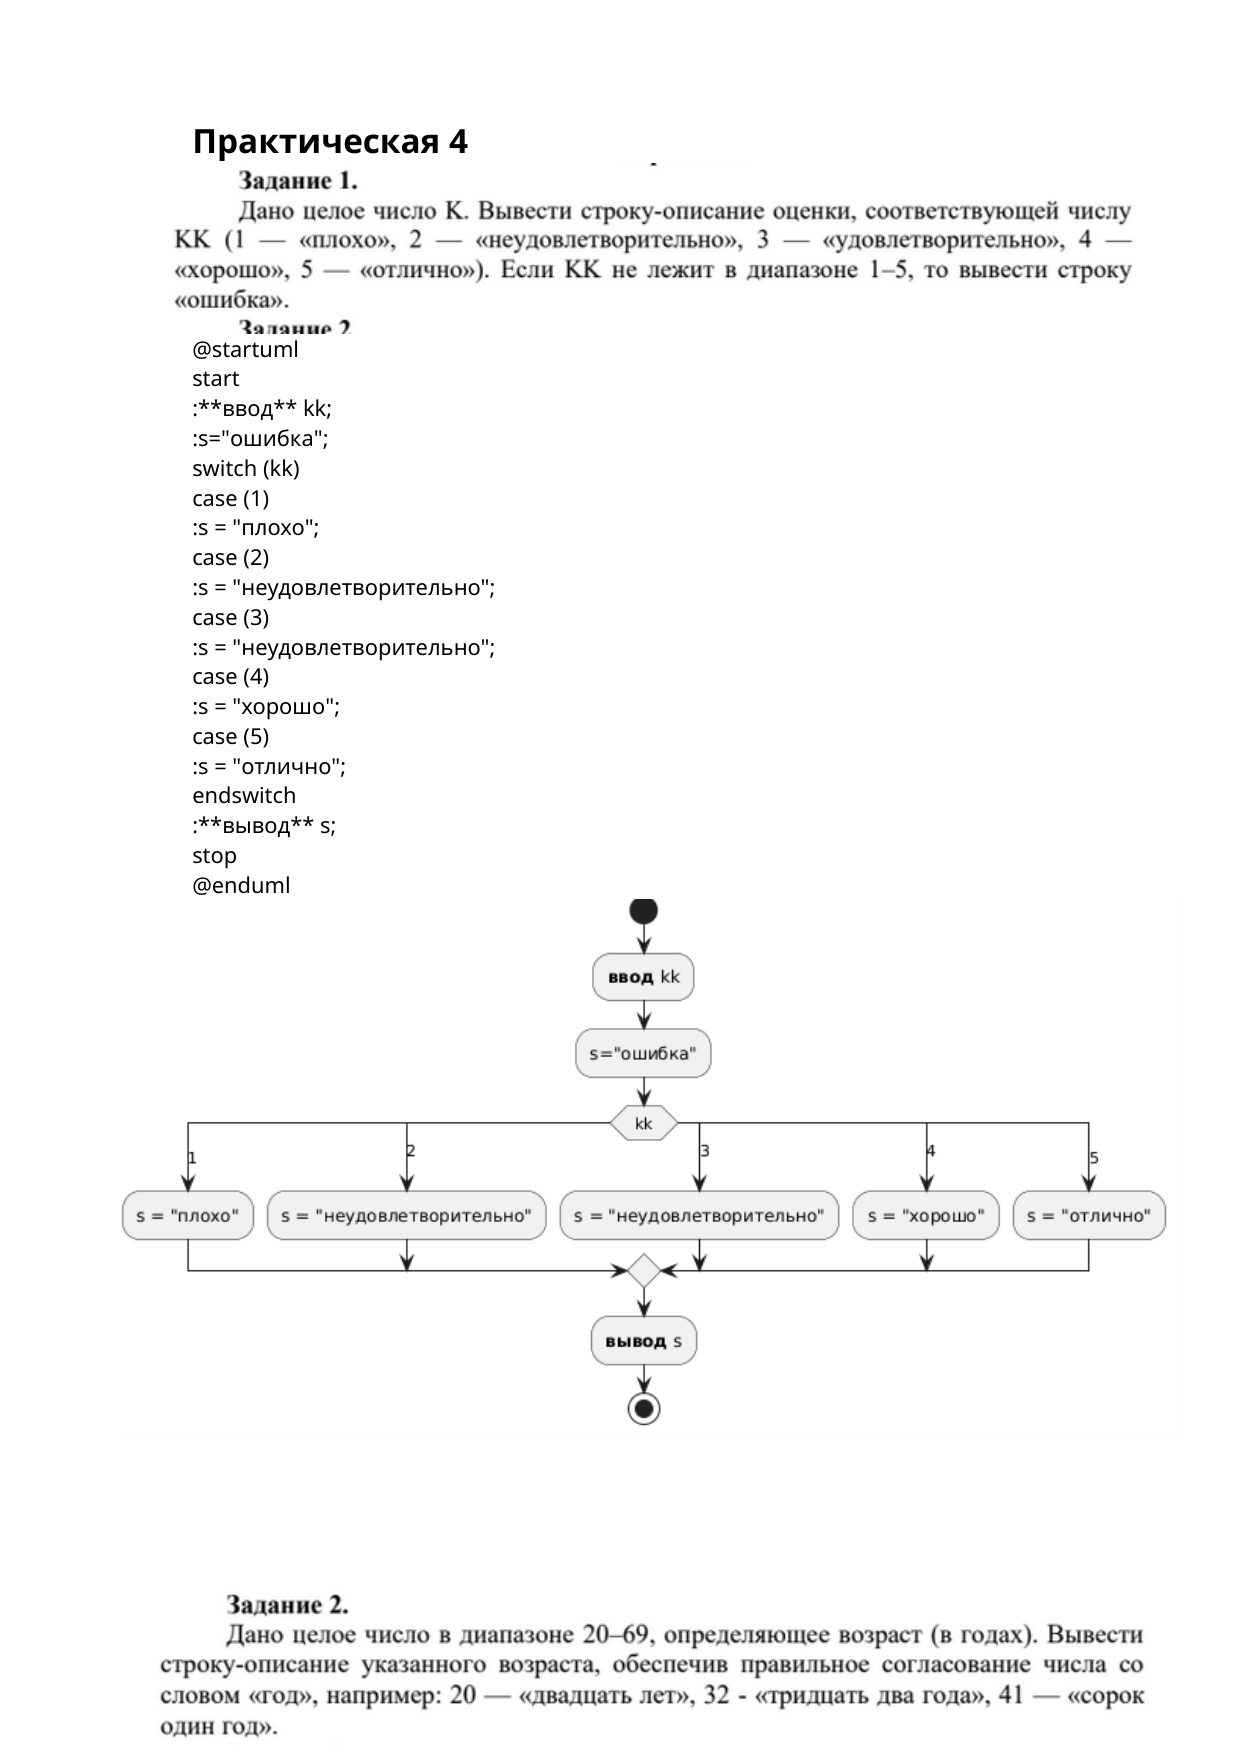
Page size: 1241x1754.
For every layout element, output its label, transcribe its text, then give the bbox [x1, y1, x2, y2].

text Практическая 4 [118, 118, 1181, 163]
text :s = "плохо"; [118, 512, 1181, 542]
text :s = "отлично"; [118, 751, 1181, 780]
text case (2) [118, 542, 1181, 572]
text @startuml [118, 163, 1181, 363]
text :s="ошибка"; [118, 423, 1181, 453]
text @enduml [118, 870, 1181, 899]
text endswitch [118, 780, 1181, 810]
text case (5) [118, 721, 1181, 751]
text switch (kk) [118, 453, 1181, 482]
text stop [118, 840, 1181, 870]
text case (4) [118, 661, 1181, 691]
text start [118, 363, 1181, 393]
text :**вывод** s; [118, 810, 1181, 840]
text :s = "неудовлетворительно"; [118, 631, 1181, 661]
text :**ввод** kk; [118, 393, 1181, 423]
text :s = "неудовлетворительно"; [118, 572, 1181, 602]
text :s = "хорошо"; [118, 691, 1181, 721]
text case (1) [118, 482, 1181, 512]
text case (3) [118, 602, 1181, 631]
